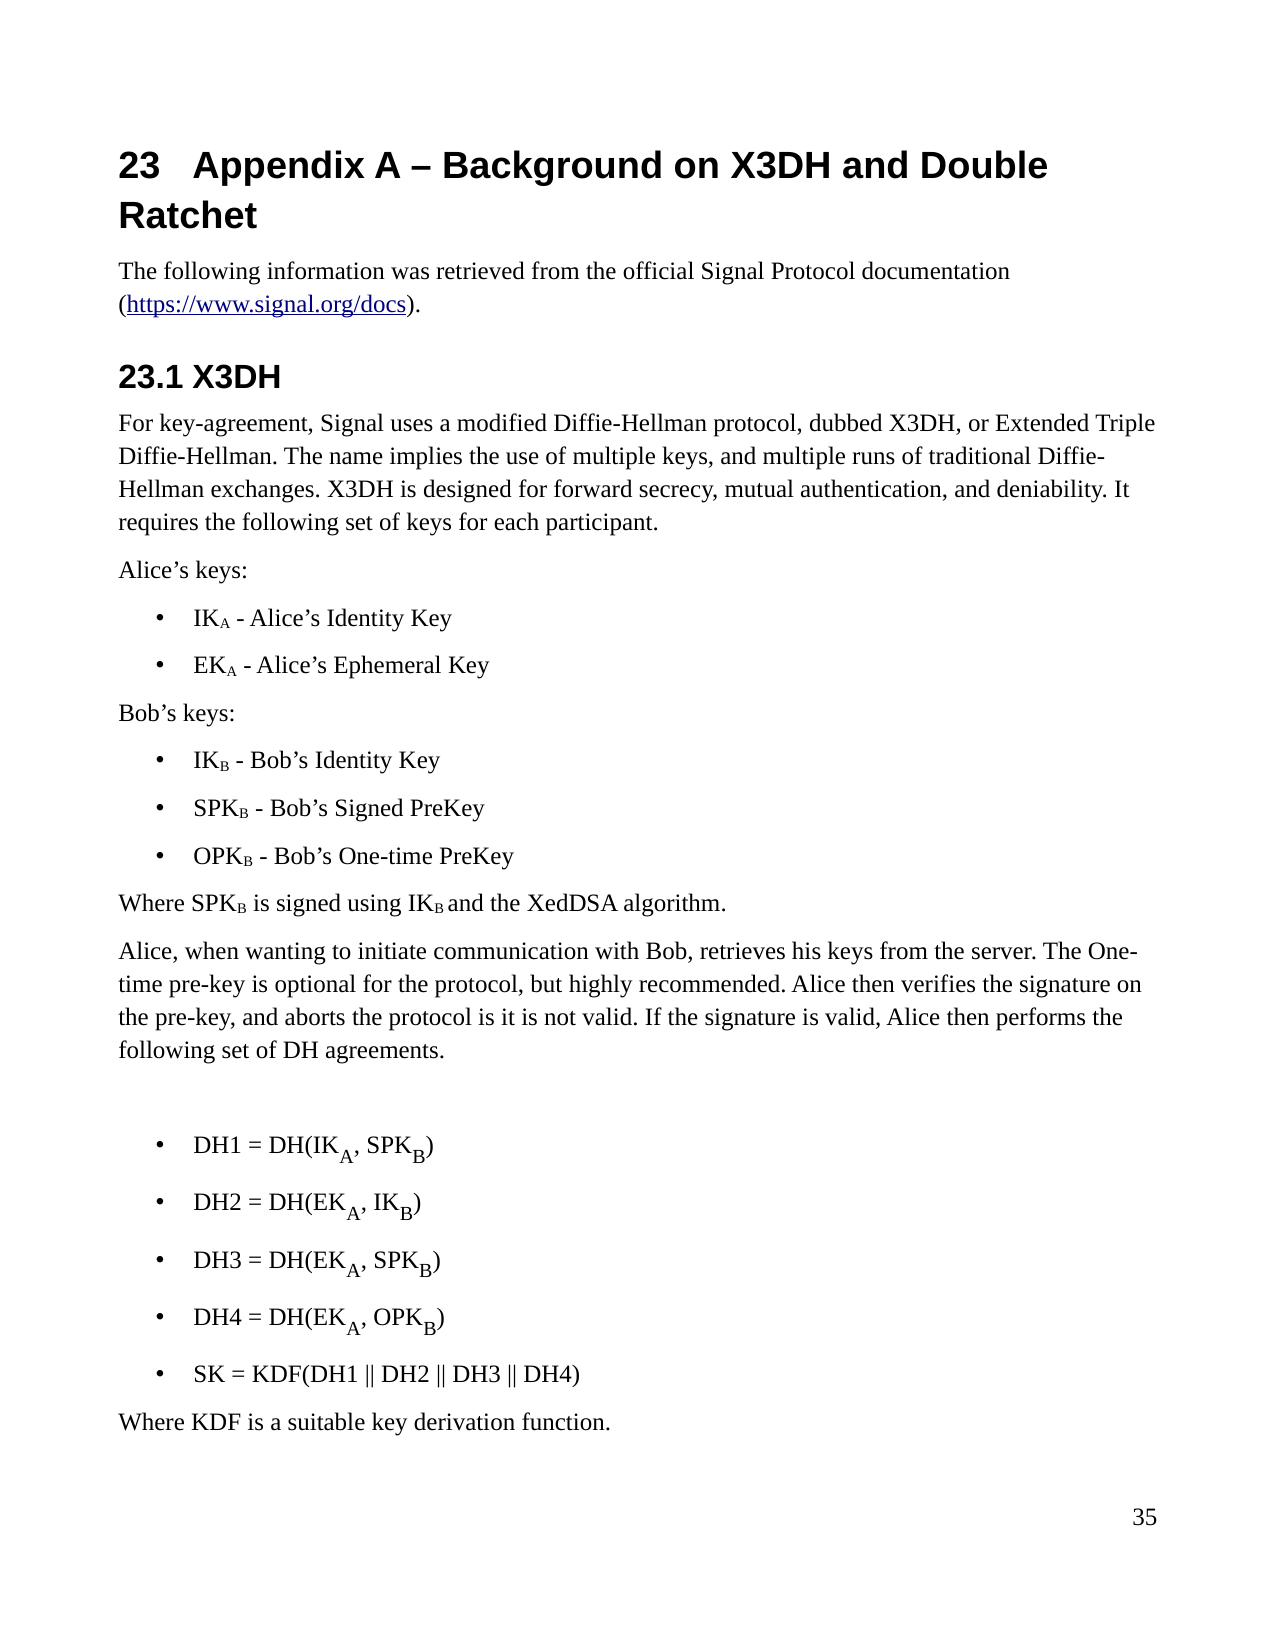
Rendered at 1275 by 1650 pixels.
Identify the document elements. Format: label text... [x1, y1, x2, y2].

list DH4 = DH(EKA, OPKB) [156, 1302, 1157, 1339]
text Where KDF is a suitable key derivation function. [118, 1407, 1157, 1436]
subtitle Appendix A – Background on X3DH and Double Ratchet [118, 143, 1157, 237]
list DH3 = DH(EKA, SPKB) [156, 1245, 1157, 1282]
text For key-agreement, Signal uses a modified Diffie-Hellman protocol, dubbed X3DH, or Extended Triple Diffie-Hellman. The name implies the use of multiple keys, and multiple runs of traditional Diffie-Hellman exchanges. X3DH is designed for forward secrecy, mutual authentication, and deniability. It requires the following set of keys for each participant. [118, 408, 1157, 536]
list IKA - Alice’s Identity Key [156, 603, 1157, 631]
list SPKB - Bob’s Signed PreKey [156, 793, 1157, 822]
text Alice, when wanting to initiate communication with Bob, retrieves his keys from the server. The One-time pre-key is optional for the protocol, but highly recommended. Alice then verifies the signature on the pre-key, and aborts the protocol is it is not valid. If the signature is valid, Alice then performs the following set of DH agreements. [118, 936, 1157, 1064]
subtitle X3DH [118, 357, 1157, 396]
list SK = KDF(DH1 || DH2 || DH3 || DH4) [156, 1359, 1157, 1388]
text The following information was retrieved from the official Signal Protocol documentation (https://www.signal.org/docs). [118, 256, 1157, 318]
text Alice’s keys: [118, 555, 1157, 584]
list DH1 = DH(IKA, SPKB) [156, 1130, 1157, 1167]
list EKA - Alice’s Ephemeral Key [156, 650, 1157, 679]
list DH2 = DH(EKA, IKB) [156, 1187, 1157, 1225]
text Where SPKB is signed using IKB and the XedDSA algorithm. [118, 888, 1157, 917]
list IKB - Bob’s Identity Key [156, 746, 1157, 774]
text Bob’s keys: [118, 698, 1157, 727]
list OPKB - Bob’s One-time PreKey [156, 841, 1157, 869]
